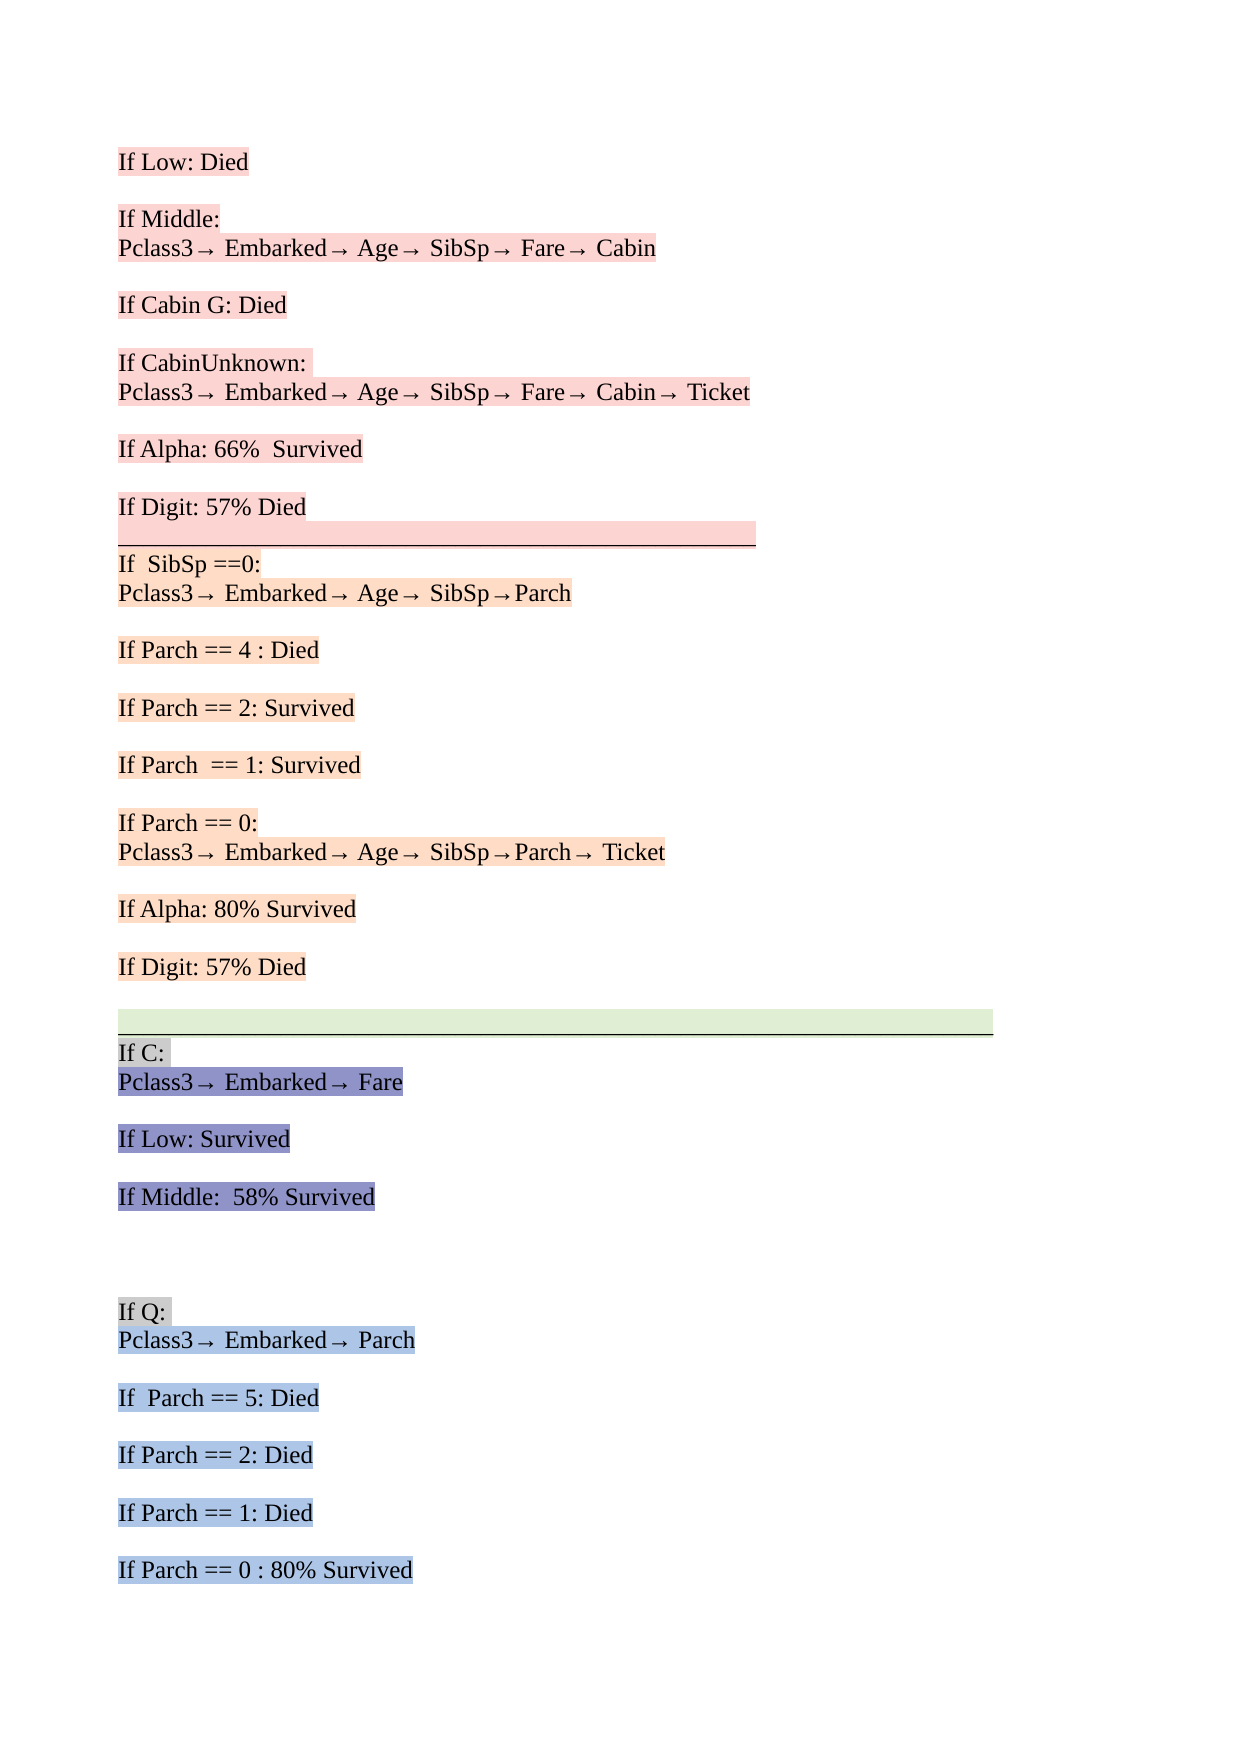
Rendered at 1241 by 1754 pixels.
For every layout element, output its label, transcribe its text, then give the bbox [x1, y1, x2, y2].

text If Digit: 57% Died [118, 492, 1122, 521]
text ______________________________________________________________________ [118, 1009, 1122, 1038]
text If Middle: [118, 204, 1122, 233]
text If Parch == 1: Died [118, 1498, 1122, 1527]
text If Parch == 5: Died [118, 1383, 1122, 1412]
text If Parch == 2: Died [118, 1441, 1122, 1469]
text If Low: Died [118, 147, 1122, 176]
text If CabinUnknown: [118, 348, 1122, 377]
text If C: [118, 1038, 1122, 1067]
text Pclass3→ Embarked→ Age→ SibSp→ Fare→ Cabin→ Ticket [118, 377, 1122, 406]
text If SibSp ==0: [118, 549, 1122, 578]
text If Middle: 58% Survived [118, 1182, 1122, 1211]
text If Parch == 0: [118, 808, 1122, 837]
text If Parch == 1: Survived [118, 751, 1122, 779]
text Pclass3→ Embarked→ Fare [118, 1067, 1122, 1096]
text ___________________________________________________ [118, 521, 1122, 549]
text If Low: Survived [118, 1124, 1122, 1153]
text If Alpha: 66% Survived [118, 434, 1122, 463]
text Pclass3→ Embarked→ Age→ SibSp→Parch→ Ticket [118, 837, 1122, 866]
text If Alpha: 80% Survived [118, 894, 1122, 923]
text Pclass3→ Embarked→ Age→ SibSp→Parch [118, 578, 1122, 607]
text Pclass3→ Embarked→ Age→ SibSp→ Fare→ Cabin [118, 233, 1122, 262]
text If Q: [118, 1297, 1122, 1326]
text If Parch == 4 : Died [118, 636, 1122, 664]
text If Digit: 57% Died [118, 952, 1122, 981]
text If Parch == 2: Survived [118, 693, 1122, 722]
text If Cabin G: Died [118, 291, 1122, 319]
text Pclass3→ Embarked→ Parch [118, 1326, 1122, 1354]
text If Parch == 0 : 80% Survived [118, 1556, 1122, 1584]
